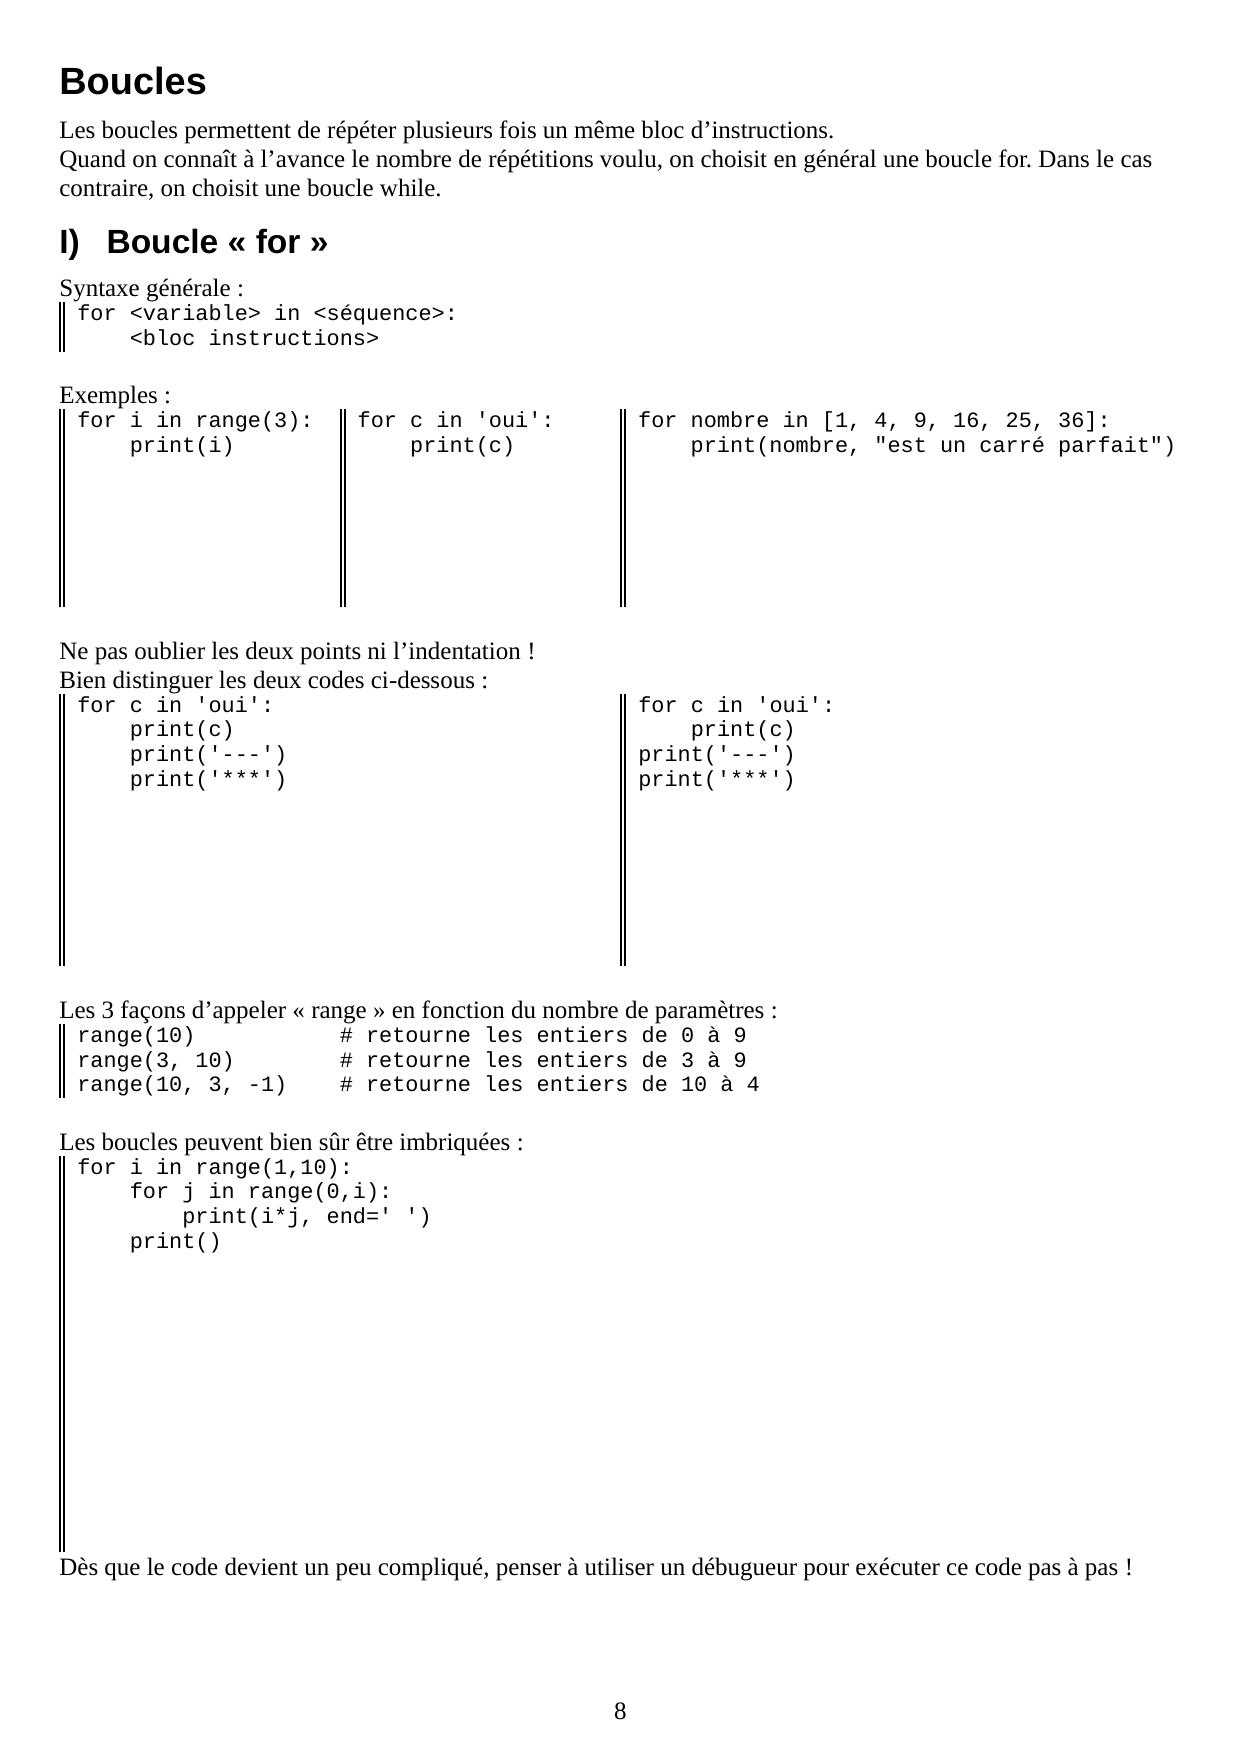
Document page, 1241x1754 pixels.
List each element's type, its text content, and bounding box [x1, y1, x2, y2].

text for <variable> in <séquence>: [65, 302, 1181, 327]
text <bloc instructions> [65, 327, 1181, 352]
table_header for c in 'oui': print(c) print('---') print('***') [626, 694, 1181, 966]
subtitle Boucle « for » [59, 222, 1181, 261]
text Ne pas oublier les deux points ni l’indentation ! [59, 636, 1181, 665]
table_header for nombre in [1, 4, 9, 16, 25, 36]: print(nombre, "est un carré parfait") [626, 409, 1181, 607]
text Les boucles permettent de répéter plusieurs fois un même bloc d’instructions. [59, 115, 1181, 144]
text print(i*j, end=' ') [65, 1205, 1181, 1230]
text Les boucles peuvent bien sûr être imbriquées : [59, 1127, 1181, 1156]
text for j in range(0,i): [65, 1181, 1181, 1205]
text Bien distinguer les deux codes ci-dessous : [59, 665, 1181, 694]
text for i in range(1,10): [65, 1156, 1181, 1181]
text Les 3 façons d’appeler « range » en fonction du nombre de paramètres : [59, 995, 1181, 1024]
text Exemples : [59, 380, 1181, 409]
text range(3, 10) # retourne les entiers de 3 à 9 [65, 1049, 1181, 1073]
subtitle Boucles [59, 59, 1181, 103]
text Dès que le code devient un peu compliqué, penser à utiliser un débugueur pour exécuter ce code pas à pas ! [59, 1552, 1181, 1581]
text print() [65, 1230, 1181, 1255]
table_header for i in range(3): print(i) [65, 409, 339, 607]
text range(10, 3, -1) # retourne les entiers de 10 à 4 [65, 1073, 1181, 1098]
table_header for c in 'oui': print(c) print('---') print('***') [65, 694, 620, 966]
text range(10) # retourne les entiers de 0 à 9 [65, 1024, 1181, 1049]
text Quand on connaît à l’avance le nombre de répétitions voulu, on choisit en général une boucle for. Dans le cas contraire, on choisit une boucle while. [59, 144, 1181, 201]
text Syntaxe générale : [59, 273, 1181, 302]
table_header for c in 'oui': print(c) [346, 409, 620, 607]
